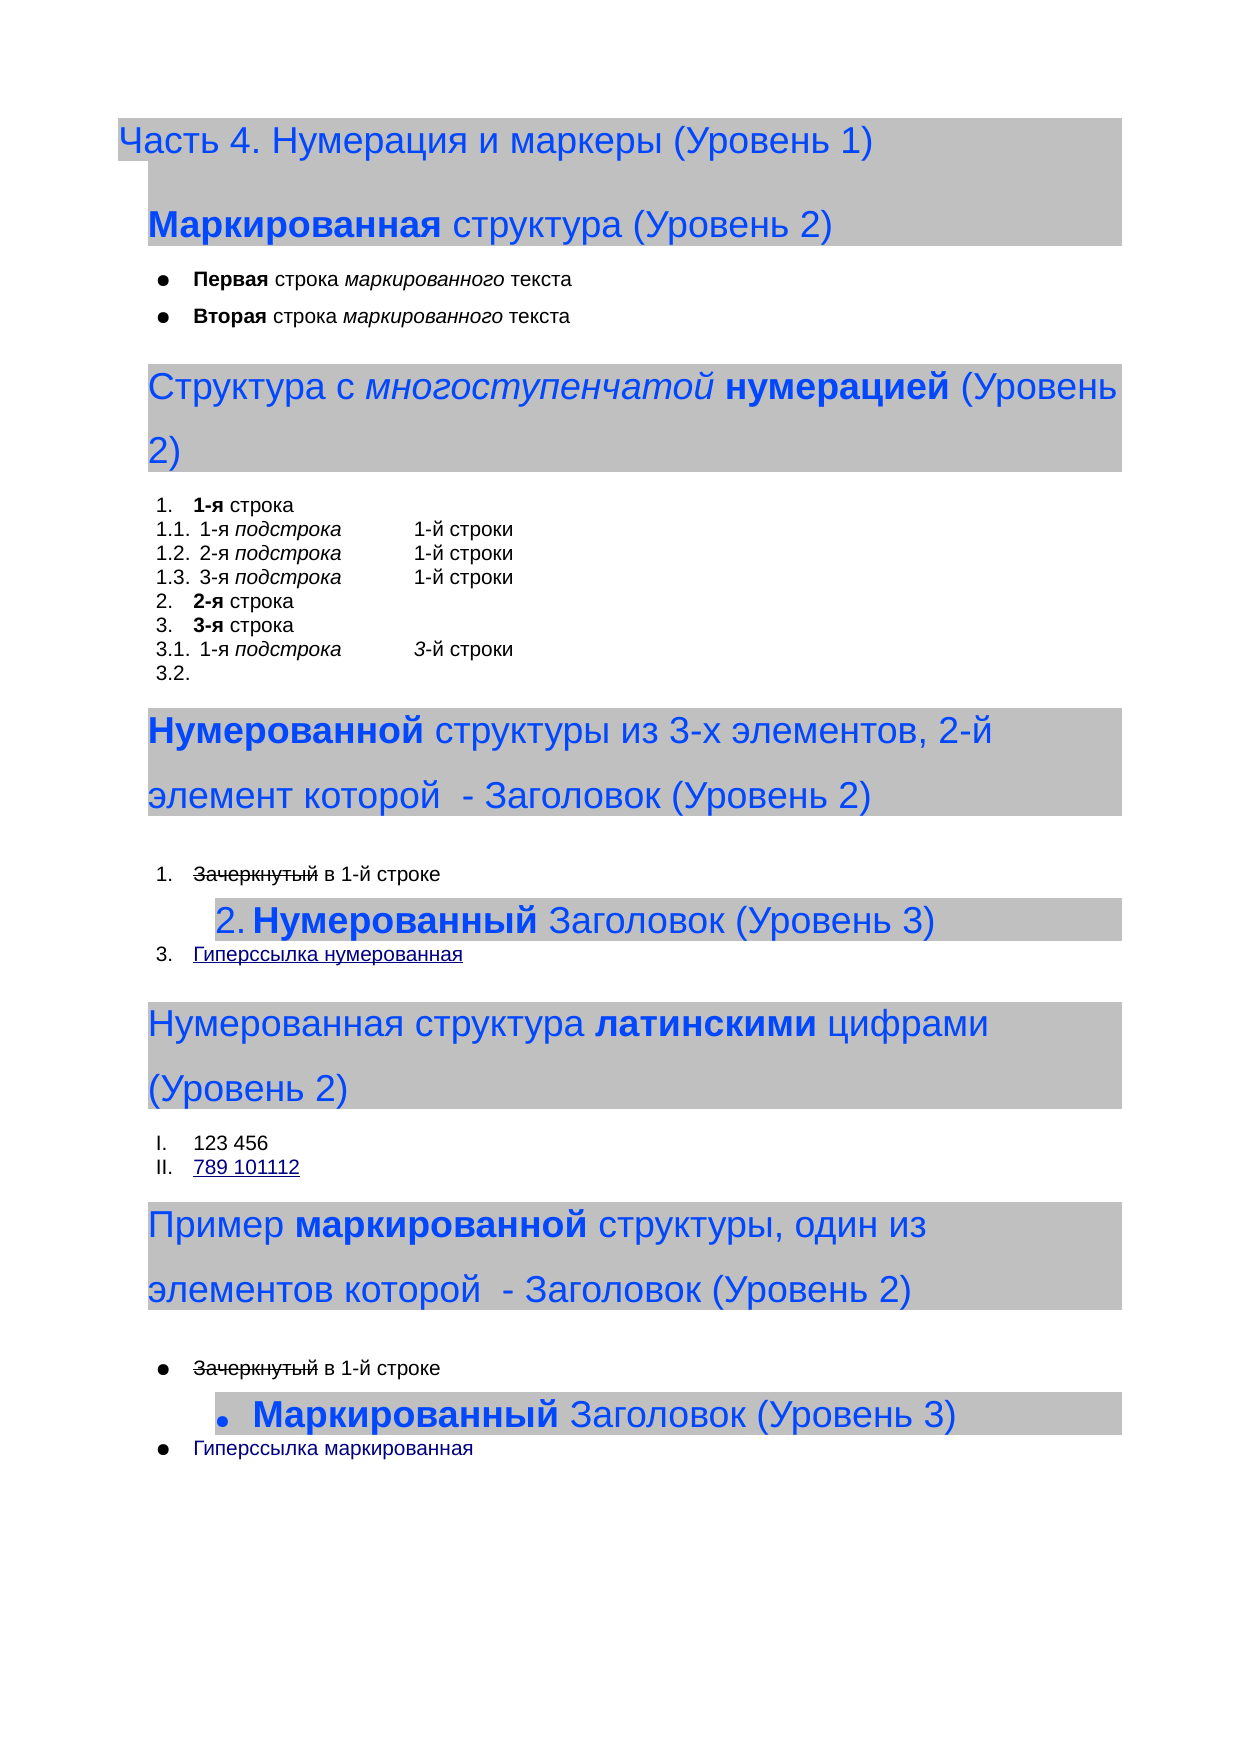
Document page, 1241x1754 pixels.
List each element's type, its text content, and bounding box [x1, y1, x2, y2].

list 1-я подстрока 1-й строки [156, 517, 1122, 541]
list 1-я подстрока 3-й строки [156, 637, 1122, 661]
text Пример маркированной структуры, один из элементов которой - Заголовок (Уровень 2) [148, 1202, 1122, 1310]
list Вторая строка маркированного текста [156, 304, 1122, 328]
text Нумерованная структура латинскими цифрами (Уровень 2) [148, 1002, 1122, 1109]
list 123 456 [156, 1131, 1122, 1155]
text Маркированная структура (Уровень 2) [148, 203, 1122, 246]
list 2-я подстрока 1-й строки [156, 541, 1122, 565]
list Гиперссылка маркированная [156, 1435, 1122, 1459]
list Зачеркнутый в 1-й строке [156, 862, 1122, 886]
list 3-я подстрока 1-й строки [156, 565, 1122, 589]
list Маркированный Заголовок (Уровень 3) [215, 1392, 1122, 1435]
list 1-я строка [156, 493, 1122, 517]
list Зачеркнутый в 1-й строке [156, 1356, 1122, 1380]
list 789 101112 [156, 1155, 1122, 1179]
text Нумерованной структуры из 3-х элементов, 2-й элемент которой - Заголовок (Уровень 2) [148, 708, 1122, 816]
list Нумерованный Заголовок (Уровень 3) [215, 898, 1122, 941]
list 3-я строка [156, 613, 1122, 637]
text Часть 4. Нумерация и маркеры (Уровень 1) [118, 118, 1122, 161]
list 2-я строка [156, 589, 1122, 613]
text Структура с многоступенчатой нумерацией (Уровень 2) [148, 364, 1122, 472]
list Первая строка маркированного текста [156, 267, 1122, 291]
list Гиперссылка нумерованная [156, 941, 1122, 965]
